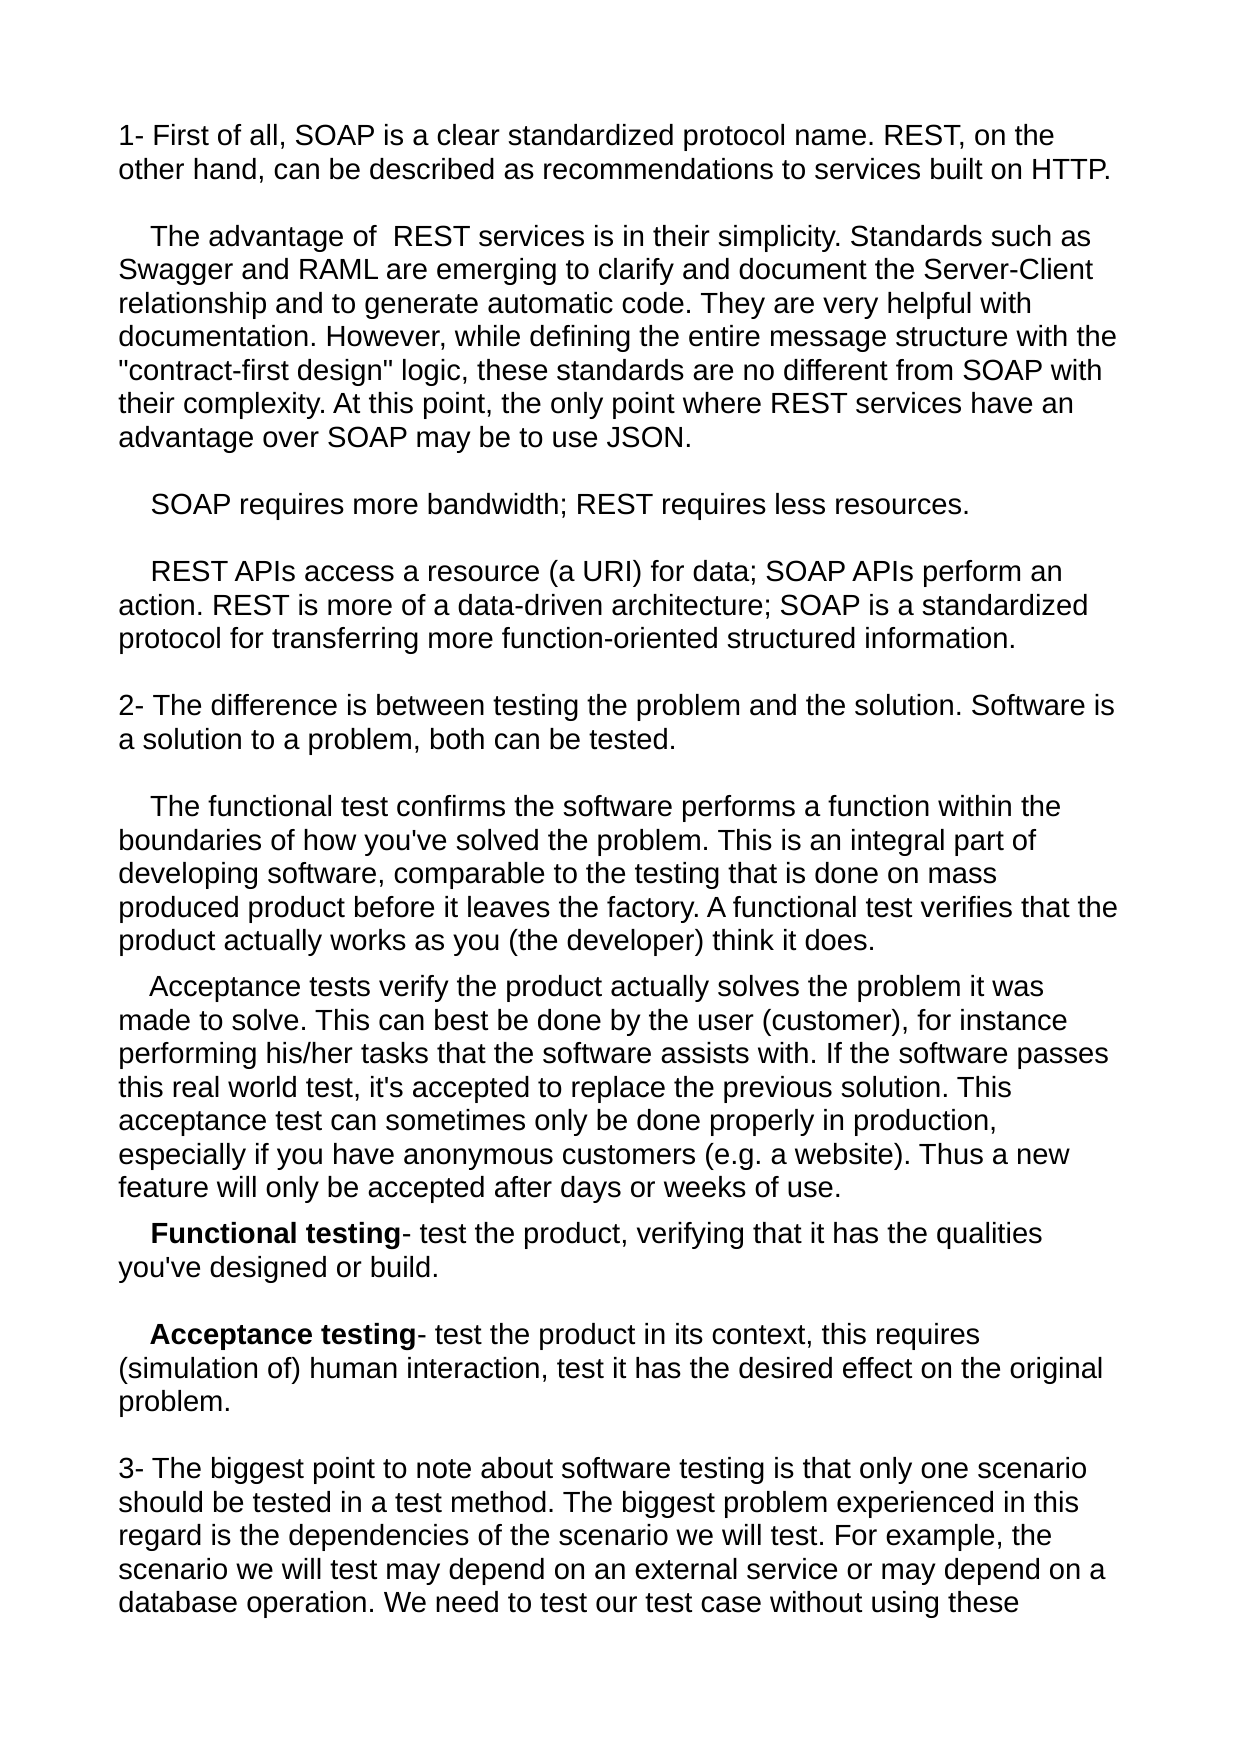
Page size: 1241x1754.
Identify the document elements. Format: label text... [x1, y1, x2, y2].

text Functional testing- test the product, verifying that it has the qualities you've designed or build. [118, 1216, 1122, 1283]
text REST APIs access a resource (a URI) for data; SOAP APIs perform an action. REST is more of a data-driven architecture; SOAP is a standardized protocol for transferring more function-oriented structured information. [118, 554, 1122, 655]
text The functional test confirms the software performs a function within the boundaries of how you've solved the problem. This is an integral part of developing software, comparable to the testing that is done on mass produced product before it leaves the factory. A functional test verifies that the product actually works as you (the developer) think it does. [118, 789, 1122, 957]
text SOAP requires more bandwidth; REST requires less resources. [118, 487, 1122, 521]
text The advantage of REST services is in their simplicity. Standards such as Swagger and RAML are emerging to clarify and document the Server-Client relationship and to generate automatic code. They are very helpful with documentation. However, while defining the entire message structure with the "contract-first design" logic, these standards are no different from SOAP with their complexity. At this point, the only point where REST services have an advantage over SOAP may be to use JSON. [118, 219, 1122, 453]
text 3- The biggest point to note about software testing is that only one scenario should be tested in a test method. The biggest problem experienced in this regard is the dependencies of the scenario we will test. For example, the scenario we will test may depend on an external service or may depend on a database operation. We need to test our test case without using these [118, 1451, 1122, 1619]
text Acceptance tests verify the product actually solves the problem it was made to solve. This can best be done by the user (customer), for instance performing his/her tasks that the software assists with. If the software passes this real world test, it's accepted to replace the previous solution. This acceptance test can sometimes only be done properly in production, especially if you have anonymous customers (e.g. a website). Thus a new feature will only be accepted after days or weeks of use. [118, 969, 1122, 1204]
text 2- The difference is between testing the problem and the solution. Software is a solution to a problem, both can be tested. [118, 688, 1122, 755]
text Acceptance testing- test the product in its context, this requires (simulation of) human interaction, test it has the desired effect on the original problem. [118, 1317, 1122, 1418]
text 1- First of all, SOAP is a clear standardized protocol name. REST, on the other hand, can be described as recommendations to services built on HTTP. [118, 118, 1122, 185]
